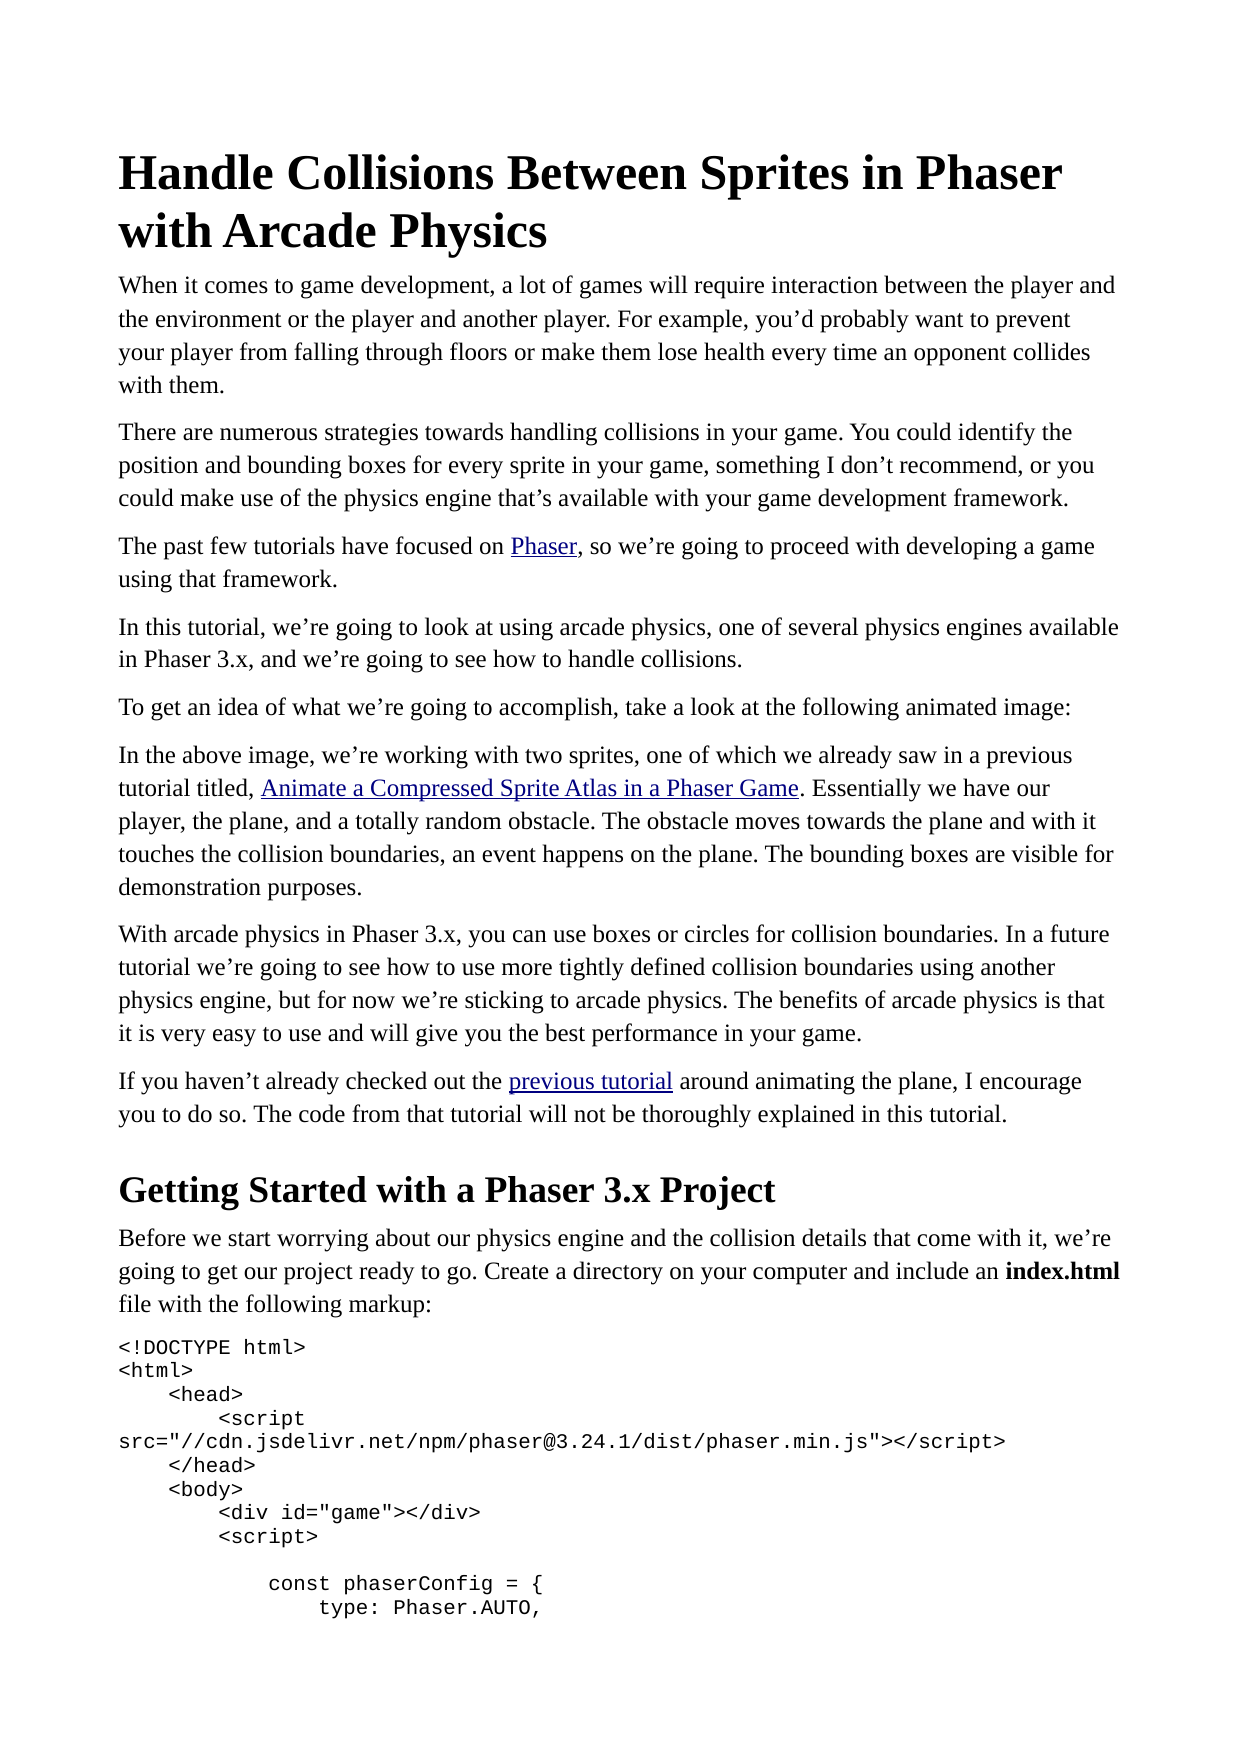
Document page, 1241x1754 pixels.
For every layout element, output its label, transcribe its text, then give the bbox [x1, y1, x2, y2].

text </head> [118, 1455, 1122, 1479]
text const phaserConfig = { [118, 1573, 1122, 1597]
text In the above image, we’re working with two sprites, one of which we already saw in a previous tutorial titled, Animate a Compressed Sprite Atlas in a Phaser Game. Essentially we have our player, the plane, and a totally random obstacle. The obstacle moves towards the plane and with it touches the collision boundaries, an event happens on the plane. The bounding boxes are visible for demonstration purposes. [118, 740, 1122, 901]
text Before we start worrying about our physics engine and the collision details that come with it, we’re going to get our project ready to go. Create a directory on your computer and include an index.html file with the following markup: [118, 1223, 1122, 1318]
text The past few tutorials have focused on Phaser, so we’re going to proceed with developing a game using that framework. [118, 531, 1122, 593]
text <html> [118, 1361, 1122, 1384]
subtitle Handle Collisions Between Sprites in Phaser with Arcade Physics [118, 143, 1122, 258]
text When it comes to game development, a lot of games will require interaction between the player and the environment or the player and another player. For example, you’d probably want to prevent your player from falling through floors or make them lose health every time an opponent collides with them. [118, 271, 1122, 398]
text <script> [118, 1526, 1122, 1550]
text There are numerous strategies towards handling collisions in your game. You could identify the position and bounding boxes for every sprite in your game, something I don’t recommend, or you could make use of the physics engine that’s available with your game development framework. [118, 417, 1122, 512]
text type: Phaser.AUTO, [118, 1597, 1122, 1621]
text In this tutorial, we’re going to look at using arcade physics, one of several physics engines available in Phaser 3.x, and we’re going to see how to handle collisions. [118, 612, 1122, 673]
text To get an idea of what we’re going to accomplish, take a look at the following animated image: [118, 692, 1122, 721]
text With arcade physics in Phaser 3.x, you can use boxes or circles for collision boundaries. In a future tutorial we’re going to see how to use more tightly defined collision boundaries using another physics engine, but for now we’re sticking to arcade physics. The benefits of arcade physics is that it is very easy to use and will give you the best performance in your game. [118, 919, 1122, 1047]
text <body> [118, 1479, 1122, 1502]
text <head> [118, 1384, 1122, 1408]
subtitle Getting Started with a Phaser 3.x Project [118, 1168, 1122, 1211]
text <script src="//cdn.jsdelivr.net/npm/phaser@3.24.1/dist/phaser.min.js"></script> [118, 1408, 1122, 1455]
text <div id="game"></div> [118, 1502, 1122, 1526]
text <!DOCTYPE html> [118, 1337, 1122, 1361]
text If you haven’t already checked out the previous tutorial around animating the plane, I encourage you to do so. The code from that tutorial will not be thoroughly explained in this tutorial. [118, 1066, 1122, 1128]
